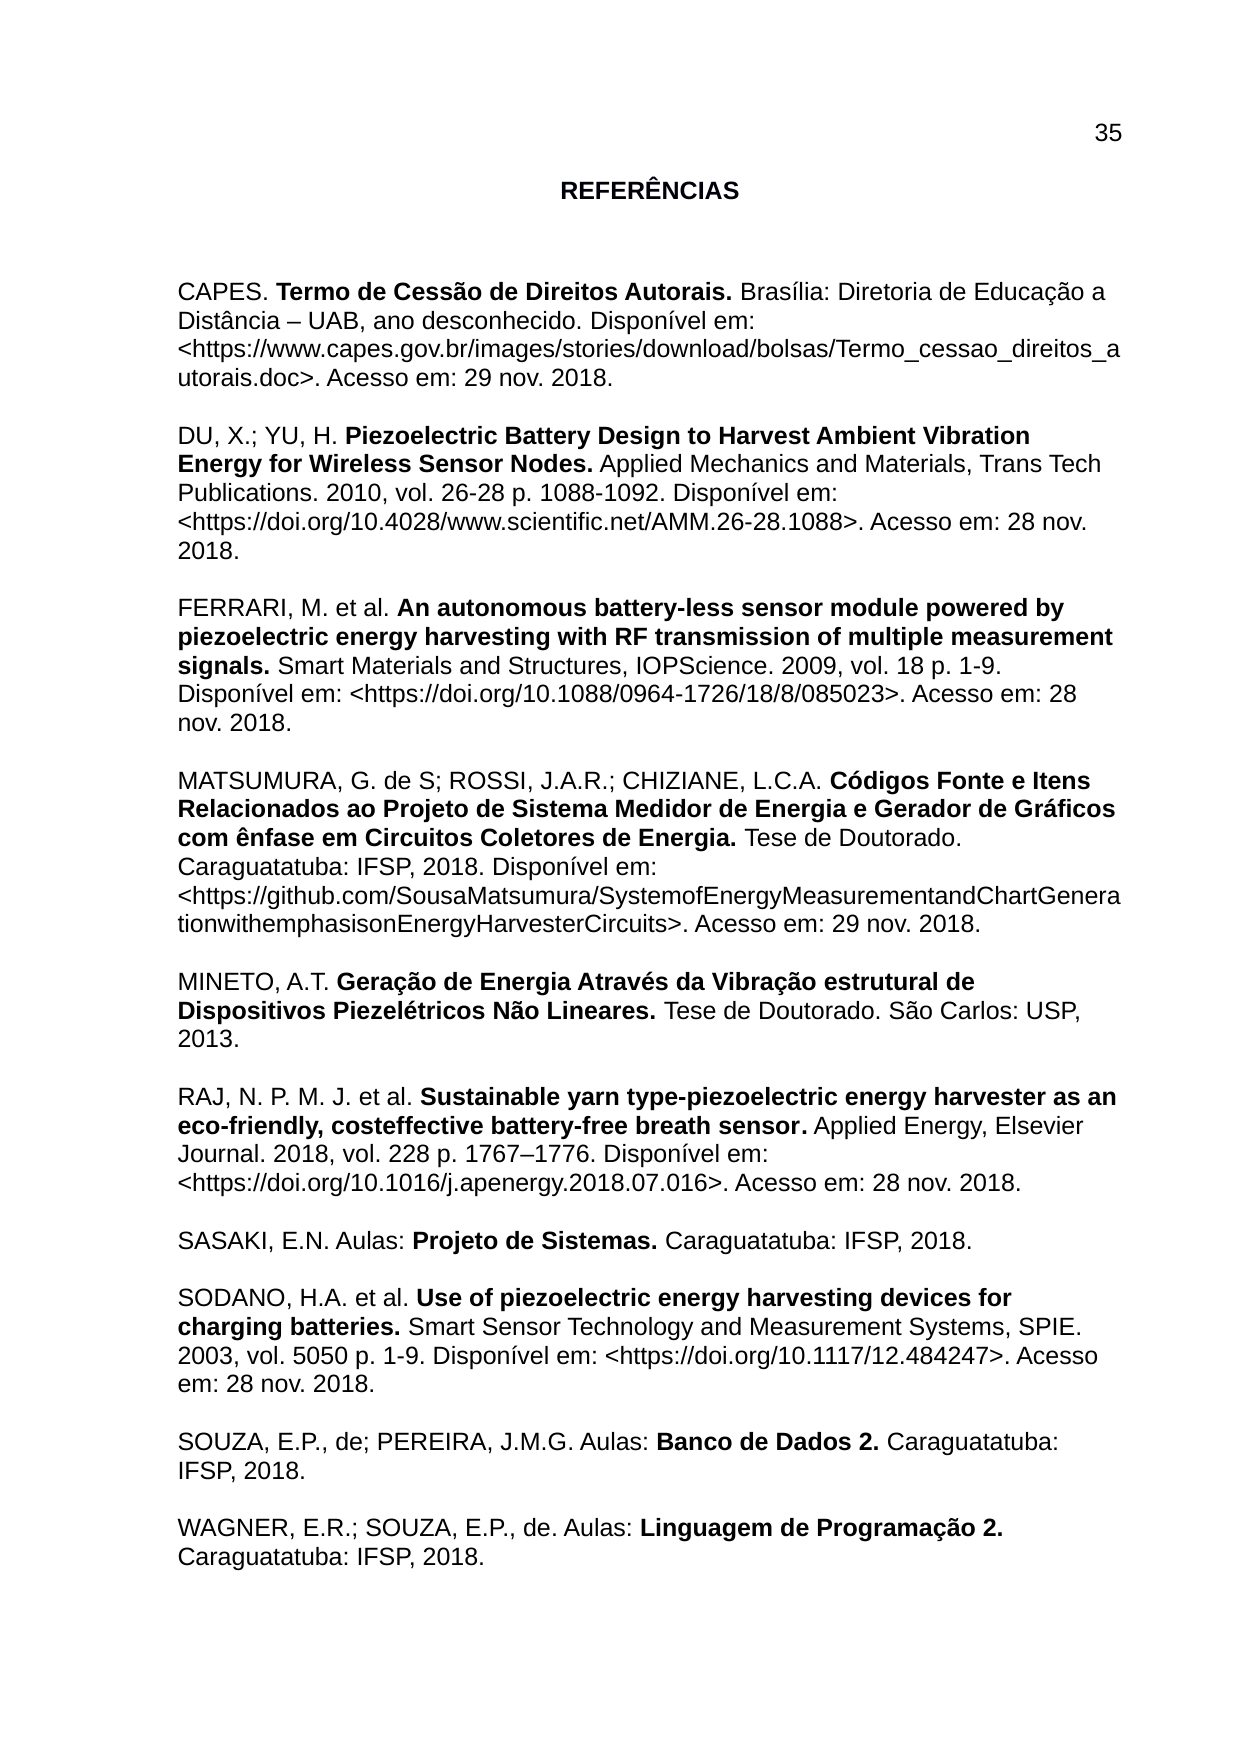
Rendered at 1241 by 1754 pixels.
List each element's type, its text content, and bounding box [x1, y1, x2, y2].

text DU, X.; YU, H. Piezoelectric Battery Design to Harvest Ambient Vibration Energy for Wireless Sensor Nodes. Applied Mechanics and Materials, Trans Tech Publications. 2010, vol. 26-28 p. 1088-1092. Disponível em: <https://doi.org/10.4028/www.scientific.net/AMM.26-28.1088>. Acesso em: 28 nov. 2018. [177, 421, 1122, 564]
text MINETO, A.T. Geração de Energia Através da Vibração estrutural de Dispositivos Piezelétricos Não Lineares. Tese de Doutorado. São Carlos: USP, 2013. [177, 967, 1122, 1053]
text SOUZA, E.P., de; PEREIRA, J.M.G. Aulas: Banco de Dados 2. Caraguatatuba: IFSP, 2018. [177, 1427, 1122, 1484]
text SODANO, H.A. et al. Use of piezoelectric energy harvesting devices for charging batteries. Smart Sensor Technology and Measurement Systems, SPIE. 2003, vol. 5050 p. 1-9. Disponível em: <https://doi.org/10.1117/12.484247>. Acesso em: 28 nov. 2018. [177, 1283, 1122, 1398]
text SASAKI, E.N. Aulas: Projeto de Sistemas. Caraguatatuba: IFSP, 2018. [177, 1226, 1122, 1254]
text RAJ, N. P. M. J. et al. Sustainable yarn type-piezoelectric energy harvester as an eco-friendly, costeffective battery-free breath sensor. Applied Energy, Elsevier Journal. 2018, vol. 228 p. 1767–1776. Disponível em: <https://doi.org/10.1016/j.apenergy.2018.07.016>. Acesso em: 28 nov. 2018. [177, 1082, 1122, 1197]
text WAGNER, E.R.; SOUZA, E.P., de. Aulas: Linguagem de Programação 2. Caraguatatuba: IFSP, 2018. [177, 1513, 1122, 1571]
text MATSUMURA, G. de S; ROSSI, J.A.R.; CHIZIANE, L.C.A. Códigos Fonte e Itens Relacionados ao Projeto de Sistema Medidor de Energia e Gerador de Gráficos com ênfase em Circuitos Coletores de Energia. Tese de Doutorado. Caraguatatuba: IFSP, 2018. Disponível em: <https://github.com/SousaMatsumura/SystemofEnergyMeasurementandChartGenerationwithemphasisonEnergyHarvesterCircuits>. Acesso em: 29 nov. 2018. [177, 766, 1122, 938]
text FERRARI, M. et al. An autonomous battery-less sensor module powered by piezoelectric energy harvesting with RF transmission of multiple measurement signals. Smart Materials and Structures, IOPScience. 2009, vol. 18 p. 1-9. Disponível em: <https://doi.org/10.1088/0964-1726/18/8/085023>. Acesso em: 28 nov. 2018. [177, 593, 1122, 737]
text CAPES. Termo de Cessão de Direitos Autorais. Brasília: Diretoria de Educação a Distância – UAB, ano desconhecido. Disponível em: <https://www.capes.gov.br/images/stories/download/bolsas/Termo_cessao_direitos_autorais.doc>. Acesso em: 29 nov. 2018. [177, 277, 1122, 392]
subtitle Referências [177, 176, 1122, 205]
